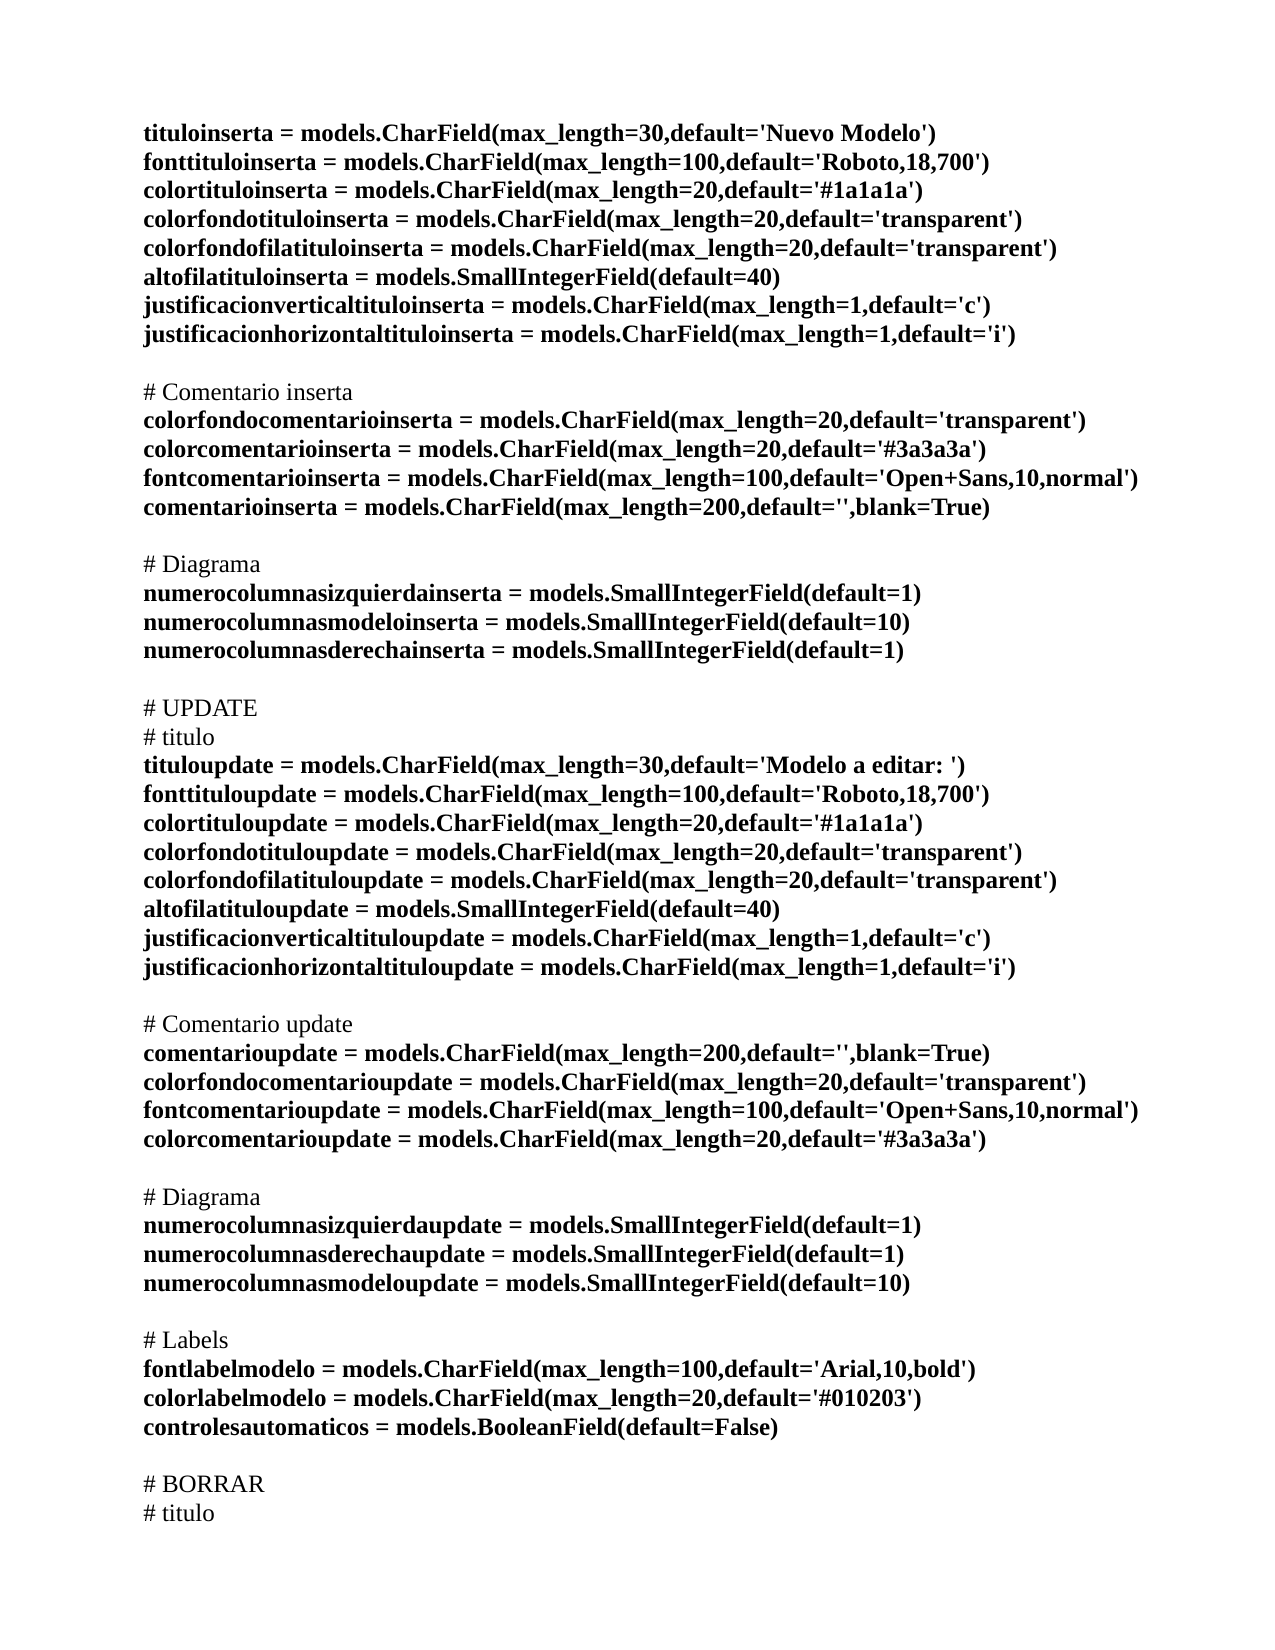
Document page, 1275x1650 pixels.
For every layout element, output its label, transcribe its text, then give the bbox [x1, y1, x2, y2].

text fontcomentarioupdate = models.CharField(max_length=100,default='Open+Sans,10,normal') [118, 1096, 1157, 1124]
text justificacionverticaltituloupdate = models.CharField(max_length=1,default='c') [118, 923, 1157, 952]
text numerocolumnasderechainserta = models.SmallIntegerField(default=1) [118, 636, 1157, 664]
text altofilatituloinserta = models.SmallIntegerField(default=40) [118, 262, 1157, 291]
text tituloinserta = models.CharField(max_length=30,default='Nuevo Modelo') [118, 118, 1157, 147]
text colorfondotituloupdate = models.CharField(max_length=20,default='transparent') [118, 837, 1157, 866]
text colorcomentarioinserta = models.CharField(max_length=20,default='#3a3a3a') [118, 434, 1157, 463]
text colorfondocomentarioinserta = models.CharField(max_length=20,default='transparent') [118, 406, 1157, 434]
text fonttituloupdate = models.CharField(max_length=100,default='Roboto,18,700') [118, 779, 1157, 808]
text colorfondotituloinserta = models.CharField(max_length=20,default='transparent') [118, 204, 1157, 233]
text # titulo [118, 722, 1157, 751]
text altofilatituloupdate = models.SmallIntegerField(default=40) [118, 894, 1157, 923]
text # Diagrama [118, 1182, 1157, 1211]
text colorfondofilatituloinserta = models.CharField(max_length=20,default='transparent') [118, 233, 1157, 262]
text colortituloupdate = models.CharField(max_length=20,default='#1a1a1a') [118, 808, 1157, 837]
text numerocolumnasmodeloinserta = models.SmallIntegerField(default=10) [118, 607, 1157, 636]
text # Comentario update [118, 1009, 1157, 1038]
text justificacionhorizontaltituloupdate = models.CharField(max_length=1,default='i') [118, 952, 1157, 981]
text fontcomentarioinserta = models.CharField(max_length=100,default='Open+Sans,10,normal') [118, 463, 1157, 492]
text comentarioupdate = models.CharField(max_length=200,default='',blank=True) [118, 1038, 1157, 1067]
text justificacionverticaltituloinserta = models.CharField(max_length=1,default='c') [118, 291, 1157, 319]
text # Labels [118, 1326, 1157, 1354]
text # Comentario inserta [118, 377, 1157, 406]
text fontlabelmodelo = models.CharField(max_length=100,default='Arial,10,bold') [118, 1354, 1157, 1383]
text colorlabelmodelo = models.CharField(max_length=20,default='#010203') [118, 1383, 1157, 1412]
text numerocolumnasderechaupdate = models.SmallIntegerField(default=1) [118, 1239, 1157, 1268]
text # titulo [118, 1498, 1157, 1527]
text numerocolumnasmodeloupdate = models.SmallIntegerField(default=10) [118, 1268, 1157, 1297]
text numerocolumnasizquierdainserta = models.SmallIntegerField(default=1) [118, 578, 1157, 607]
text controlesautomaticos = models.BooleanField(default=False) [118, 1412, 1157, 1441]
text colorfondofilatituloupdate = models.CharField(max_length=20,default='transparent') [118, 866, 1157, 894]
text # BORRAR [118, 1469, 1157, 1498]
text tituloupdate = models.CharField(max_length=30,default='Modelo a editar: ') [118, 751, 1157, 779]
text # Diagrama [118, 549, 1157, 578]
text colorcomentarioupdate = models.CharField(max_length=20,default='#3a3a3a') [118, 1124, 1157, 1153]
text justificacionhorizontaltituloinserta = models.CharField(max_length=1,default='i') [118, 319, 1157, 348]
text numerocolumnasizquierdaupdate = models.SmallIntegerField(default=1) [118, 1211, 1157, 1239]
text # UPDATE [118, 693, 1157, 722]
text colortituloinserta = models.CharField(max_length=20,default='#1a1a1a') [118, 176, 1157, 204]
text fonttituloinserta = models.CharField(max_length=100,default='Roboto,18,700') [118, 147, 1157, 176]
text colorfondocomentarioupdate = models.CharField(max_length=20,default='transparent') [118, 1067, 1157, 1096]
text comentarioinserta = models.CharField(max_length=200,default='',blank=True) [118, 492, 1157, 521]
